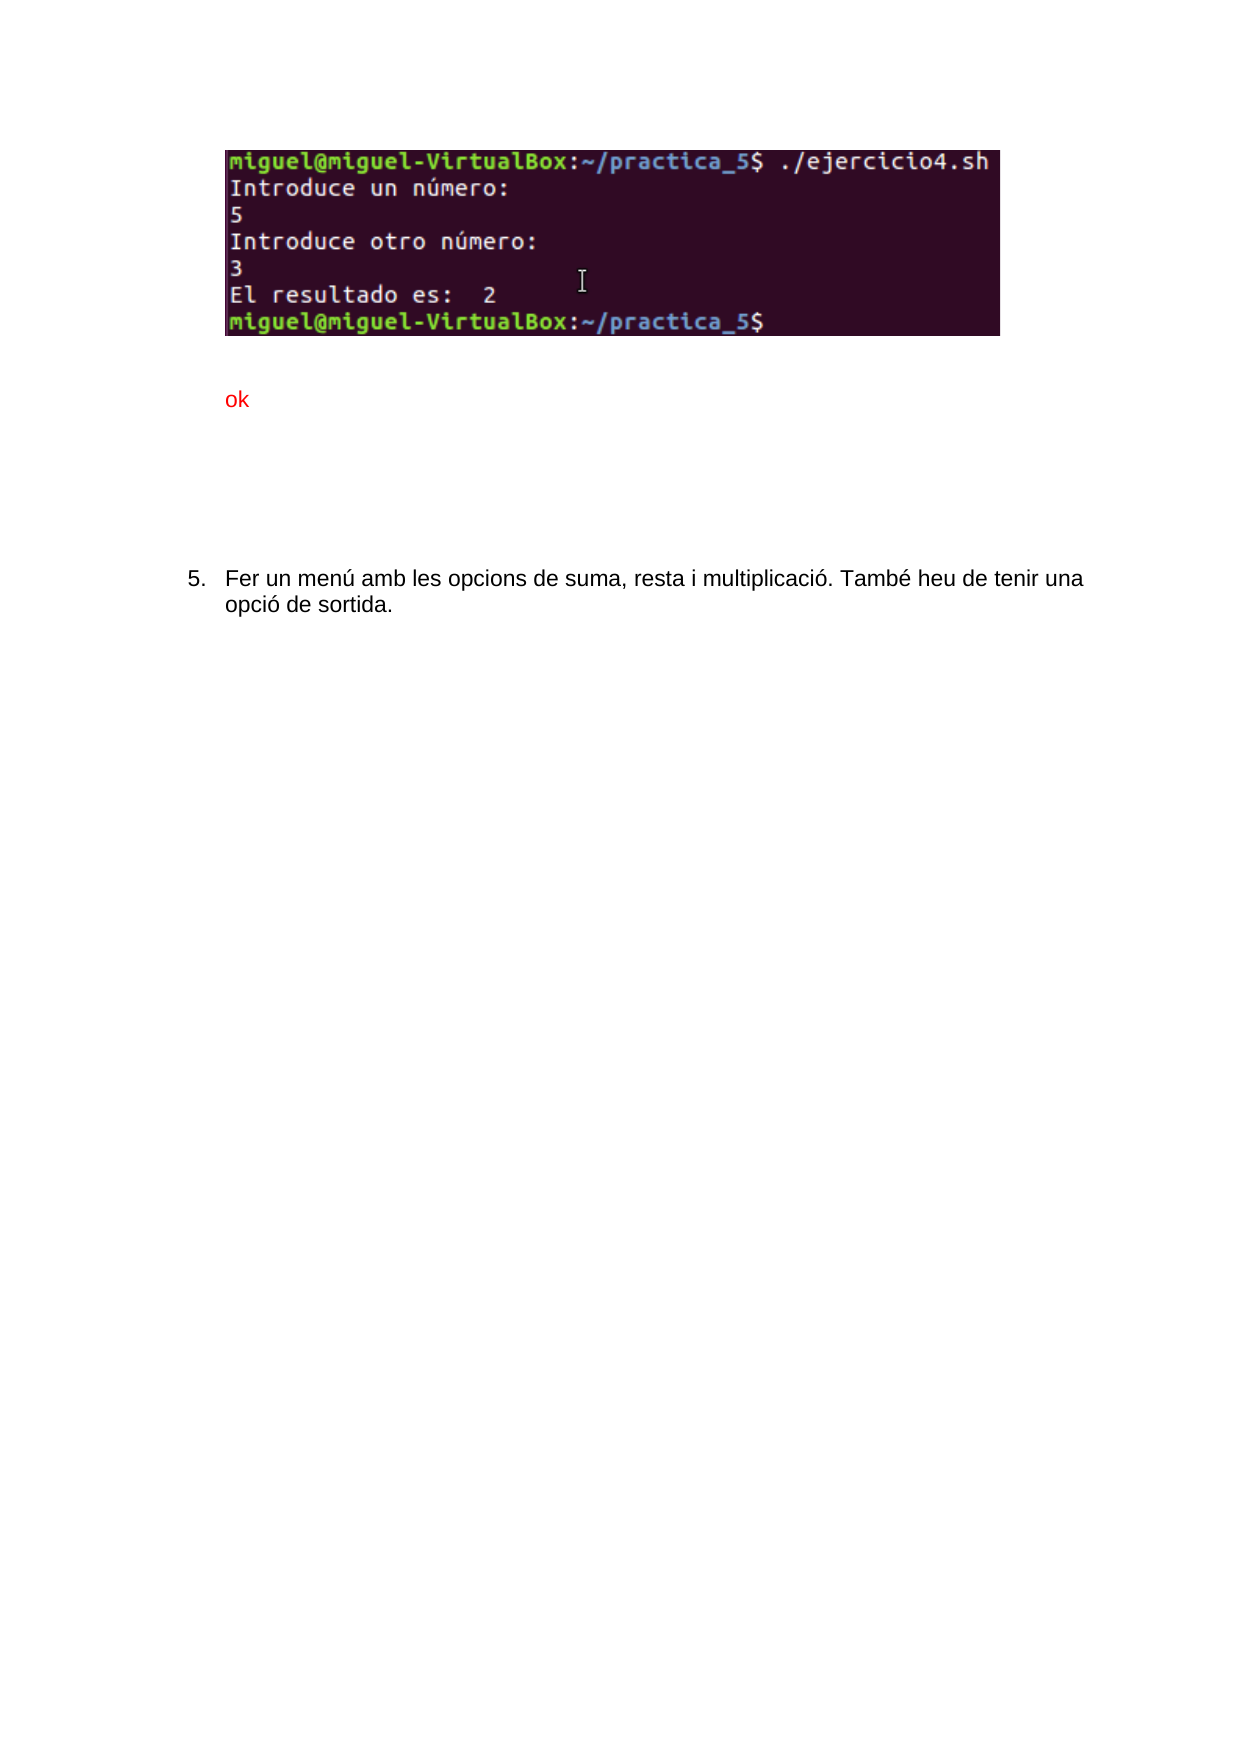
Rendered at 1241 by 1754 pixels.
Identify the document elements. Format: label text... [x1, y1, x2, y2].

list Fer un menú amb les opcions de suma, resta i multiplicació. També heu de tenir una opció de sortida. [187, 565, 1090, 618]
text ok [225, 386, 1090, 412]
